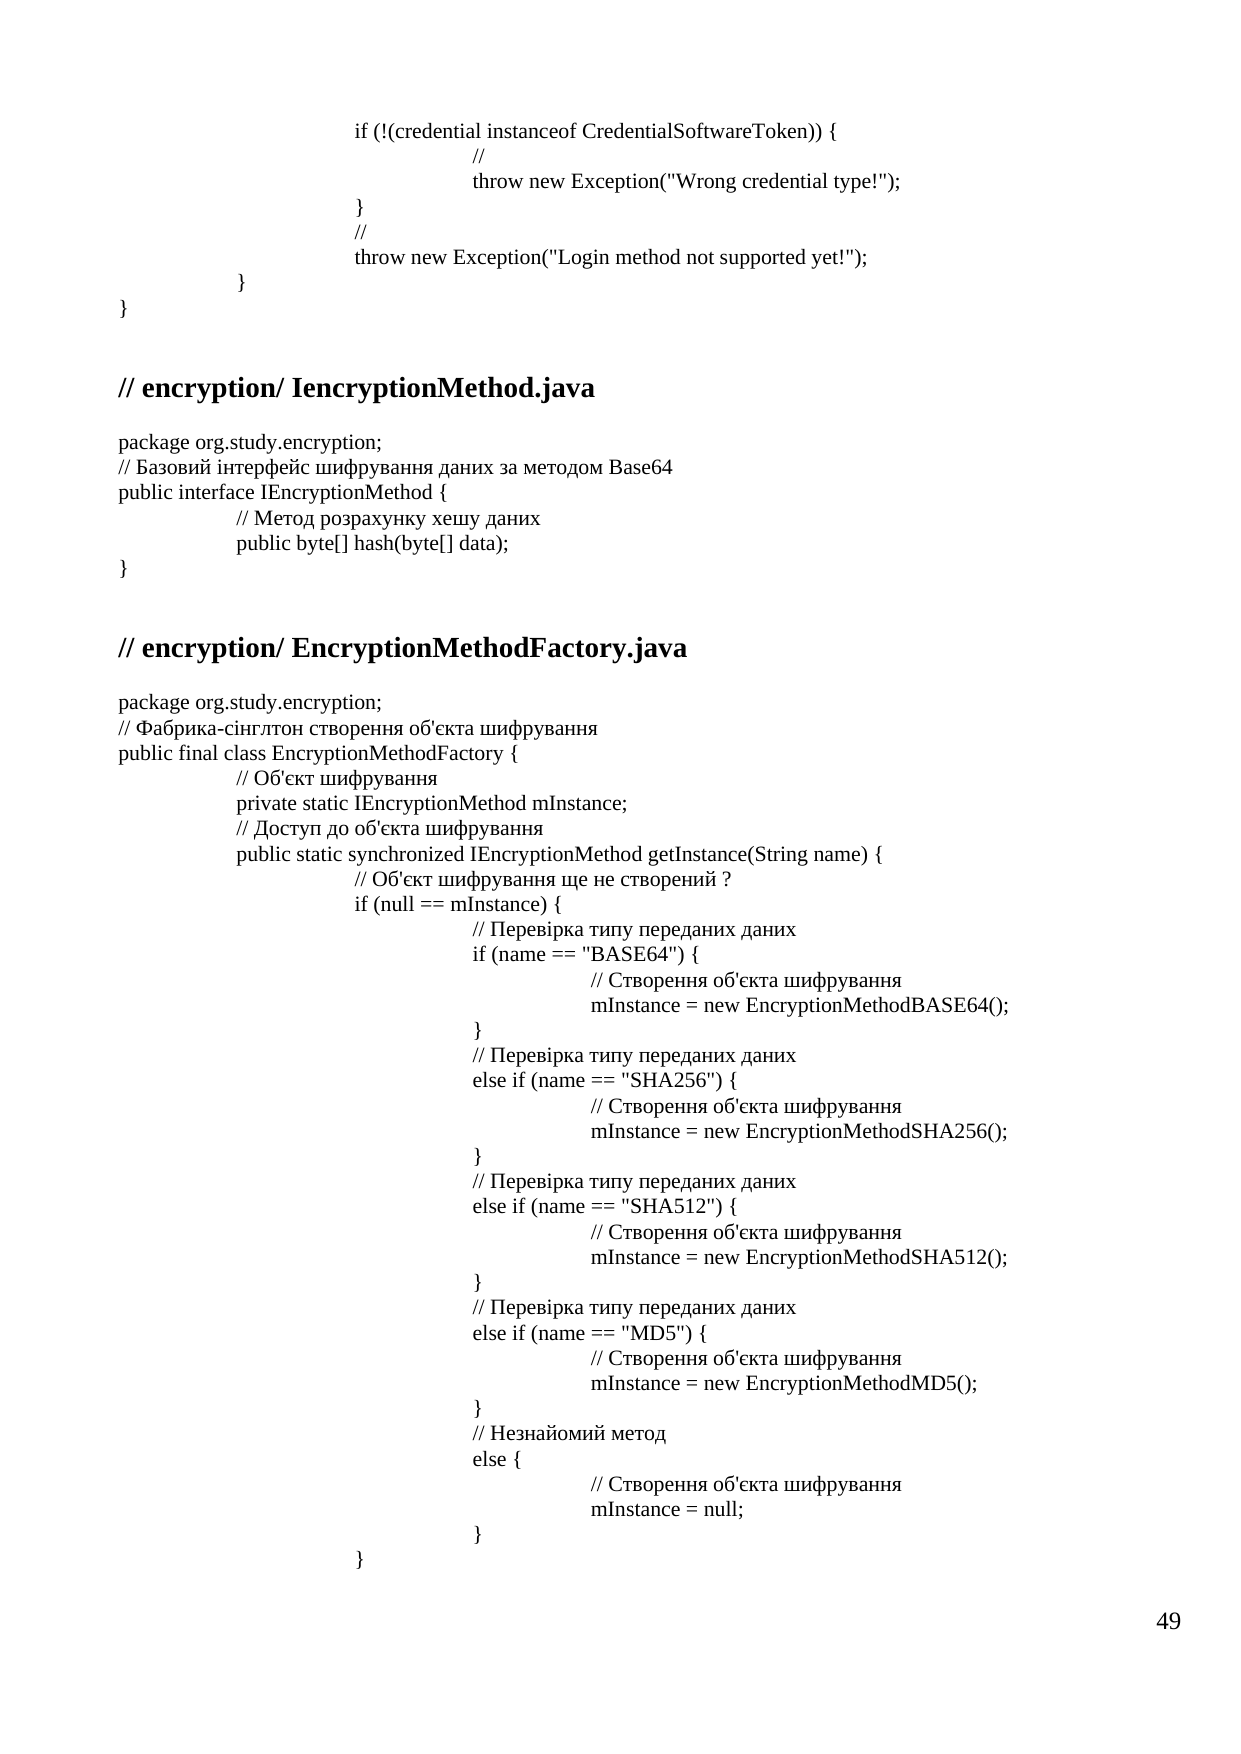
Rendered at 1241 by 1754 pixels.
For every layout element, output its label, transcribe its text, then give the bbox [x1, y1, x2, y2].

text // Перевірка типу переданих даних [118, 1042, 1181, 1067]
text } [118, 1395, 1181, 1420]
text else if (name == "SHA512") { [118, 1193, 1181, 1219]
text if (name == "BASE64") { [118, 941, 1181, 967]
text mInstance = new EncryptionMethodMD5(); [118, 1370, 1181, 1395]
text // Перевірка типу переданих даних [118, 916, 1181, 941]
text if (!(credential instanceof CredentialSoftwareToken)) { [118, 118, 1181, 143]
text mInstance = new EncryptionMethodBASE64(); [118, 992, 1181, 1017]
text // Метод розрахунку хешу даних [118, 504, 1181, 530]
text // Базовий інтерфейс шифрування даних за методом Base64 [118, 454, 1181, 479]
text public static synchronized IEncryptionMethod getInstance(String name) { [118, 841, 1181, 866]
text } [118, 194, 1181, 219]
text // Об'єкт шифрування ще не створений ? [118, 866, 1181, 891]
text } [118, 1269, 1181, 1294]
text // Об'єкт шифрування [118, 765, 1181, 790]
text else { [118, 1446, 1181, 1471]
text package org.study.encryption; [118, 429, 1181, 454]
text // encryption/ EncryptionMethodFactory.java [118, 631, 1181, 664]
text // Доступ до об'єкта шифрування [118, 815, 1181, 841]
text } [118, 1143, 1181, 1168]
text // Створення об'єкта шифрування [118, 1093, 1181, 1118]
text mInstance = new EncryptionMethodSHA512(); [118, 1244, 1181, 1269]
text throw new Exception("Login method not supported yet!"); [118, 244, 1181, 269]
text } [118, 1017, 1181, 1042]
text } [118, 1521, 1181, 1546]
text // [118, 219, 1181, 244]
text else if (name == "MD5") { [118, 1319, 1181, 1345]
text // encryption/ IencryptionMethod.java [118, 370, 1181, 404]
text } [118, 555, 1181, 580]
text // Перевірка типу переданих даних [118, 1294, 1181, 1319]
text } [118, 294, 1181, 320]
text // Незнайомий метод [118, 1420, 1181, 1446]
text public final class EncryptionMethodFactory { [118, 740, 1181, 765]
text // Фабрика-сінглтон створення об'єкта шифрування [118, 714, 1181, 740]
text public byte[] hash(byte[] data); [118, 530, 1181, 555]
text // Створення об'єкта шифрування [118, 1219, 1181, 1244]
text package org.study.encryption; [118, 689, 1181, 714]
text // Створення об'єкта шифрування [118, 967, 1181, 992]
text public interface IEncryptionMethod { [118, 479, 1181, 504]
text mInstance = null; [118, 1496, 1181, 1521]
text // Створення об'єкта шифрування [118, 1345, 1181, 1370]
text // Створення об'єкта шифрування [118, 1471, 1181, 1496]
text throw new Exception("Wrong credential type!"); [118, 168, 1181, 194]
text else if (name == "SHA256") { [118, 1067, 1181, 1093]
text if (null == mInstance) { [118, 891, 1181, 916]
text } [118, 1546, 1181, 1572]
text // Перевірка типу переданих даних [118, 1168, 1181, 1193]
text private static IEncryptionMethod mInstance; [118, 790, 1181, 815]
text } [118, 269, 1181, 294]
text mInstance = new EncryptionMethodSHA256(); [118, 1118, 1181, 1143]
text // [118, 143, 1181, 168]
